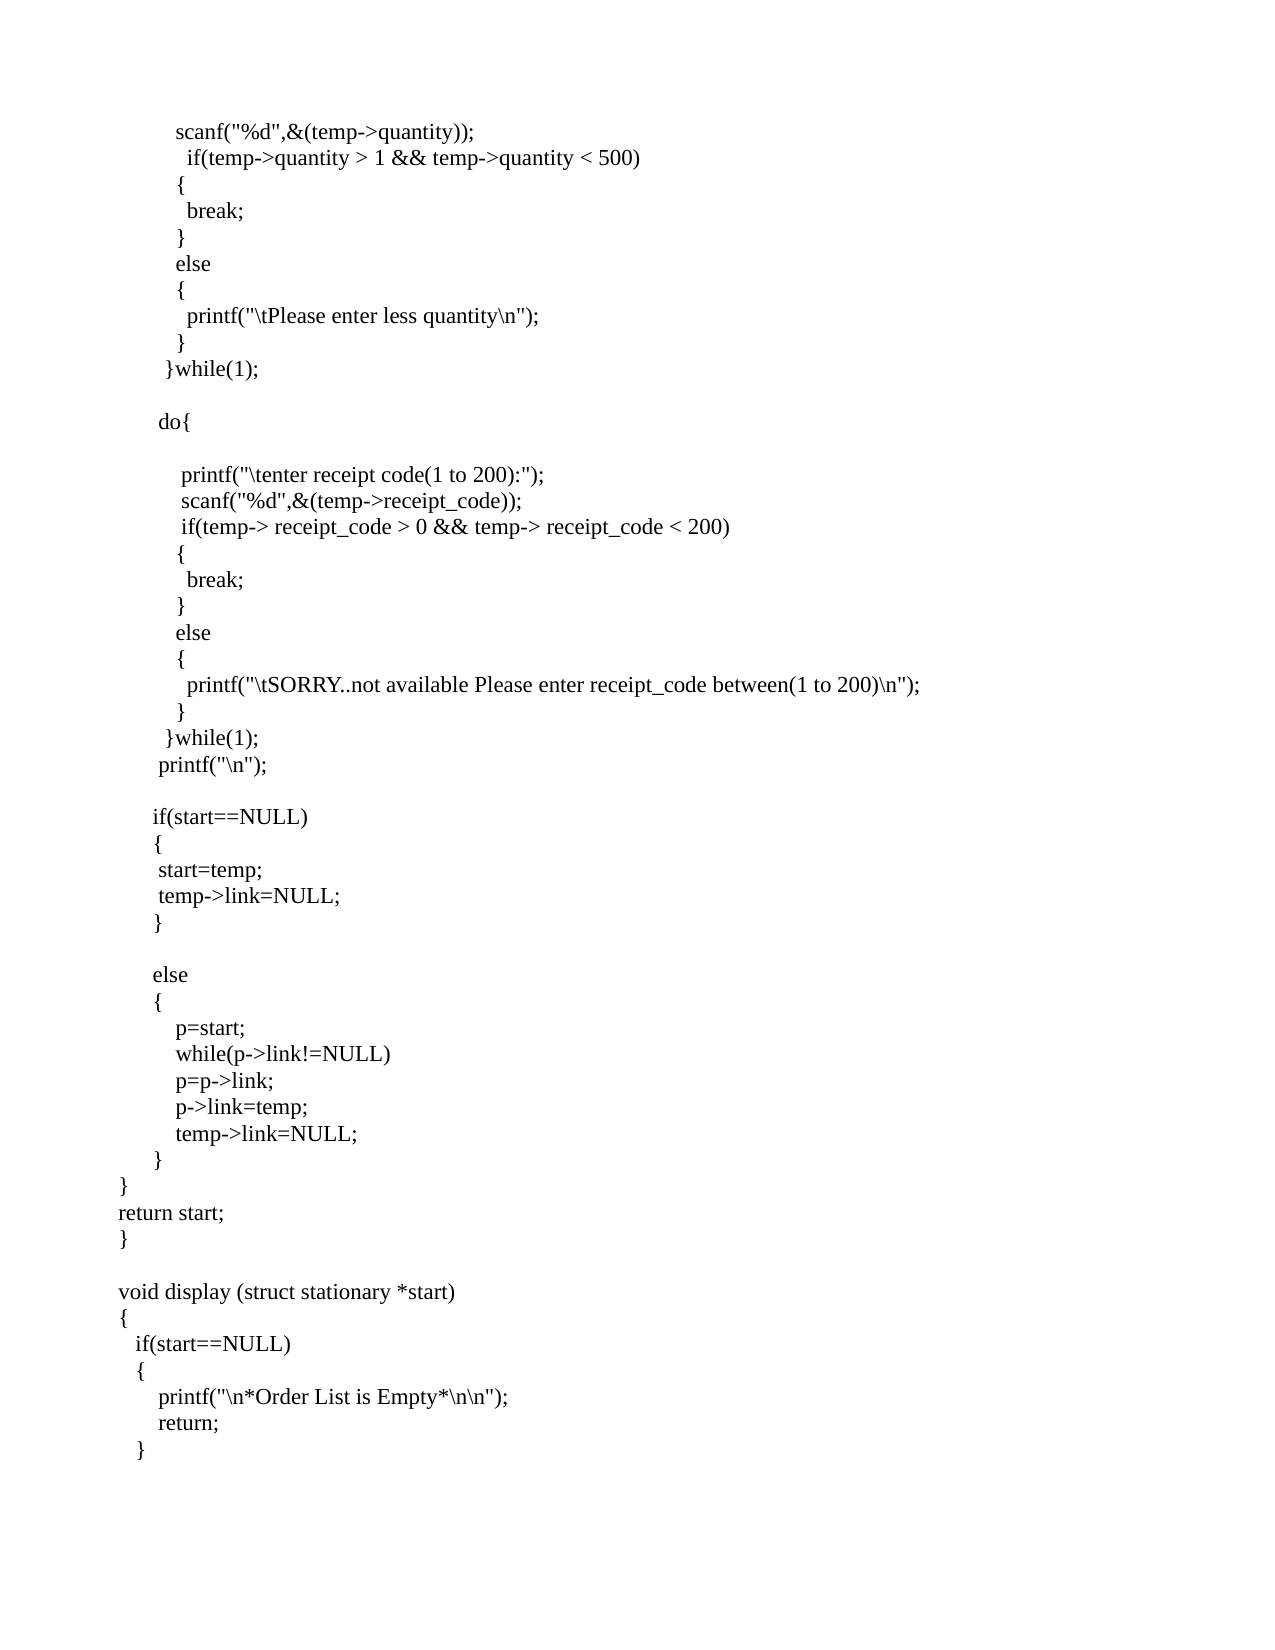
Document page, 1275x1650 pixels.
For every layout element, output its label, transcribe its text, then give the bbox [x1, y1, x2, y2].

text while(p->link!=NULL) [118, 1041, 1157, 1067]
text }while(1); [118, 724, 1157, 751]
text p=start; [118, 1014, 1157, 1041]
text printf("\tSORRY..not available Please enter receipt_code between(1 to 200)\n"); [118, 672, 1157, 698]
text do{ [118, 408, 1157, 434]
text temp->link=NULL; [118, 882, 1157, 909]
text else [118, 250, 1157, 276]
text break; [118, 566, 1157, 592]
text } [118, 329, 1157, 355]
text } [118, 223, 1157, 250]
text } [118, 1172, 1157, 1199]
text printf("\n*Order List is Empty*\n\n"); [118, 1383, 1157, 1409]
text { [118, 276, 1157, 303]
text p->link=temp; [118, 1093, 1157, 1119]
text return; [118, 1409, 1157, 1436]
text { [118, 988, 1157, 1014]
text } [118, 1225, 1157, 1251]
text else [118, 619, 1157, 645]
text } [118, 909, 1157, 935]
text } [118, 592, 1157, 619]
text else [118, 961, 1157, 988]
text if(temp->quantity > 1 && temp->quantity < 500) [118, 144, 1157, 171]
text printf("\tenter receipt code(1 to 200):"); [118, 461, 1157, 487]
text start=temp; [118, 856, 1157, 882]
text } [118, 1436, 1157, 1462]
text { [118, 1304, 1157, 1330]
text if(temp-> receipt_code > 0 && temp-> receipt_code < 200) [118, 513, 1157, 540]
text scanf("%d",&(temp->receipt_code)); [118, 487, 1157, 513]
text scanf("%d",&(temp->quantity)); [118, 118, 1157, 144]
text { [118, 171, 1157, 197]
text printf("\tPlease enter less quantity\n"); [118, 303, 1157, 329]
text printf("\n"); [118, 751, 1157, 777]
text { [118, 540, 1157, 566]
text }while(1); [118, 355, 1157, 382]
text temp->link=NULL; [118, 1119, 1157, 1146]
text void display (struct stationary *start) [118, 1278, 1157, 1304]
text { [118, 645, 1157, 672]
text p=p->link; [118, 1067, 1157, 1093]
text if(start==NULL) [118, 803, 1157, 830]
text { [118, 1357, 1157, 1383]
text { [118, 830, 1157, 856]
text break; [118, 197, 1157, 223]
text } [118, 698, 1157, 724]
text } [118, 1146, 1157, 1172]
text if(start==NULL) [118, 1330, 1157, 1357]
text return start; [118, 1199, 1157, 1225]
